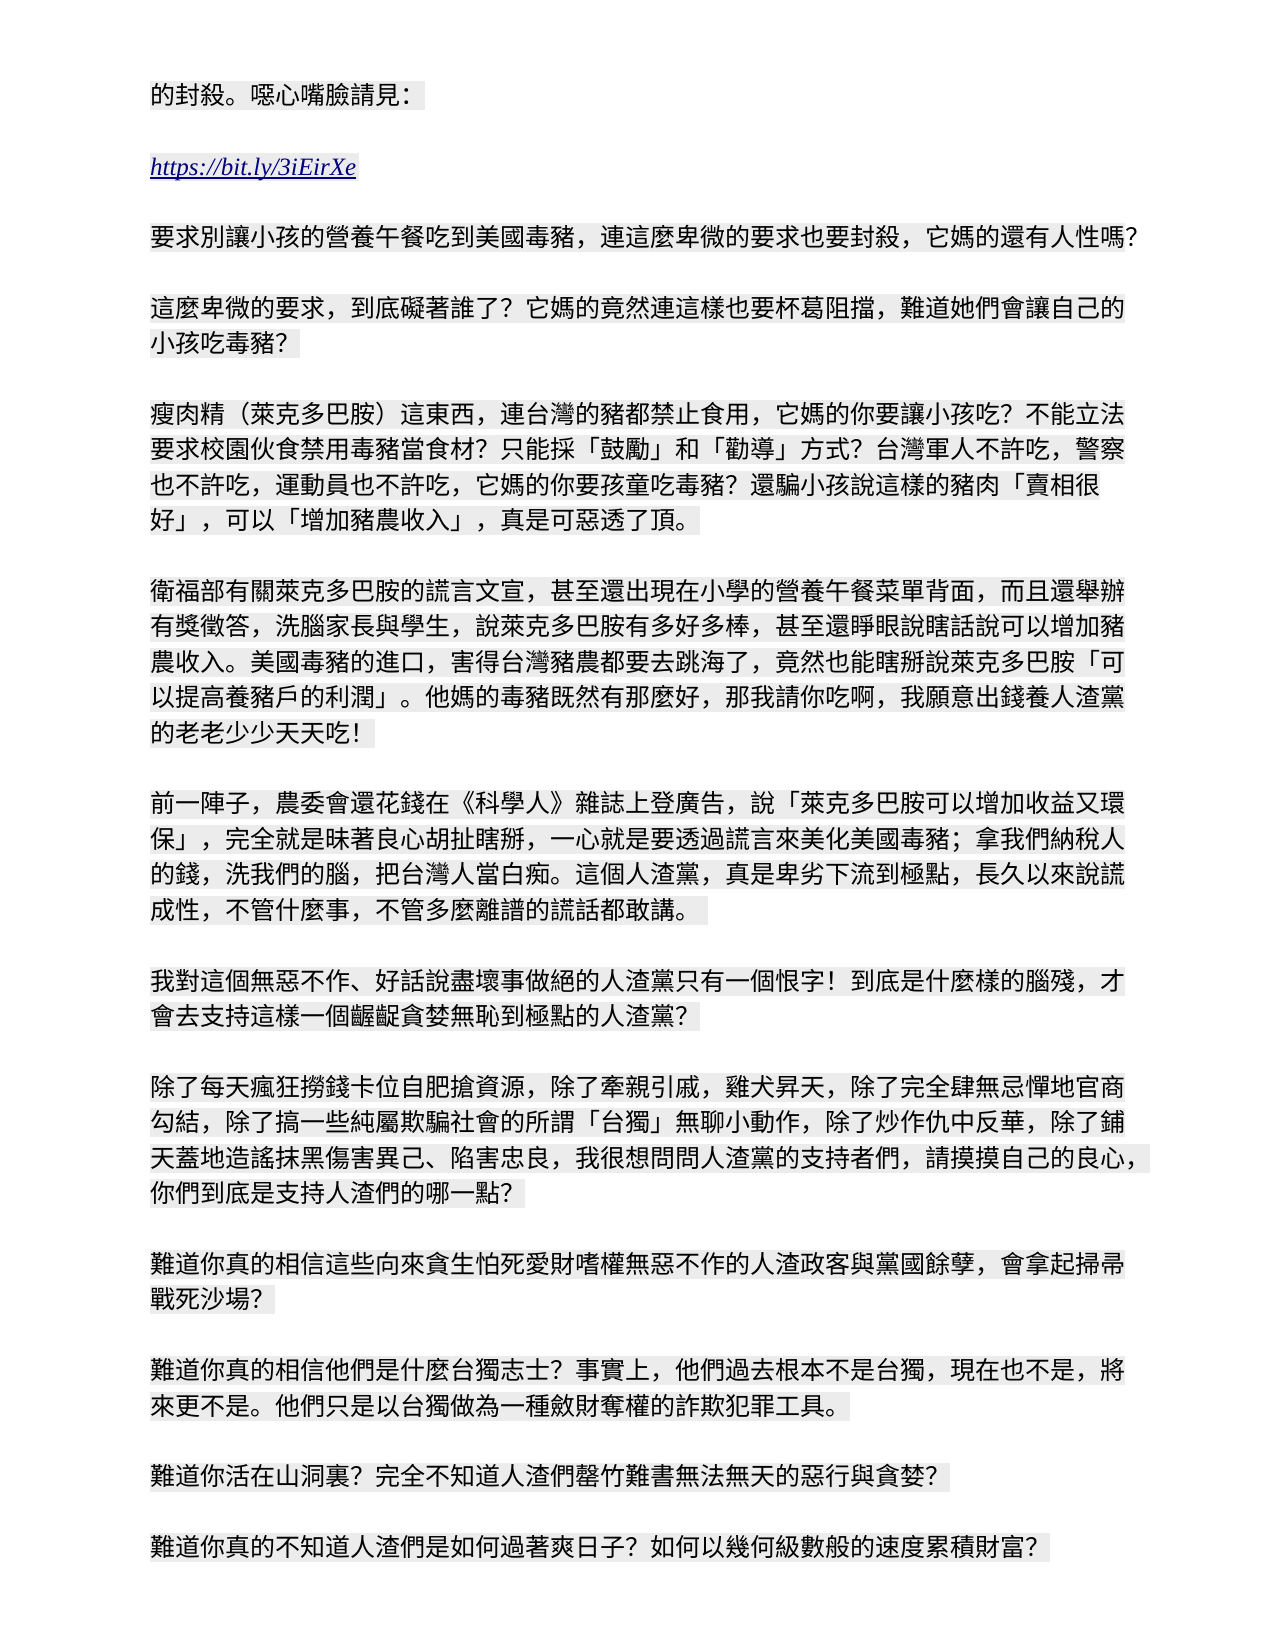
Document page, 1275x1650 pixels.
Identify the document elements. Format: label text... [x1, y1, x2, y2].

text 我對人渣黨只有一個恨字！ 陳真 2020. 10. 07. 國民黨立委提案，要求修法禁止校園伙食使用含瘦肉精之美豬及其加工品，它媽的竟然遭到范雲、吳思瑤、林宜瑾、賴品妤、黃國書、伍麗華、張廖萬堅與陳秀寶等八位綠營立委的封殺。噁心嘴臉請見： https://bit.ly/3iEirXe 要求別讓小孩的營養午餐吃到美國毒豬，連這麼卑微的要求也要封殺，它媽的還有人性嗎？ 這麼卑微的要求，到底礙著誰了？它媽的竟然連這樣也要杯葛阻擋，難道她們會讓自己的小孩吃毒豬？ 瘦肉精（萊克多巴胺）這東西，連台灣的豬都禁止食用，它媽的你要讓小孩吃？不能立法要求校園伙食禁用毒豬當食材？只能採「鼓勵」和「勸導」方式？台灣軍人不許吃，警察也不許吃，運動員也不許吃，它媽的你要孩童吃毒豬？還騙小孩說這樣的豬肉「賣相很好」，可以「增加豬農收入」，真是可惡透了頂。 衛福部有關萊克多巴胺的謊言文宣，甚至還出現在小學的營養午餐菜單背面，而且還舉辦有獎徵答，洗腦家長與學生，說萊克多巴胺有多好多棒，甚至還睜眼說瞎話說可以增加豬農收入。美國毒豬的進口，害得台灣豬農都要去跳海了，竟然也能瞎掰說萊克多巴胺「可以提高養豬戶的利潤」。他媽的毒豬既然有那麼好，那我請你吃啊，我願意出錢養人渣黨的老老少少天天吃！ 前一陣子，農委會還花錢在《科學人》雜誌上登廣告，說「萊克多巴胺可以增加收益又環保」，完全就是昧著良心胡扯瞎掰，一心就是要透過謊言來美化美國毒豬；拿我們納稅人的錢，洗我們的腦，把台灣人當白痴。這個人渣黨，真是卑劣下流到極點，長久以來說謊成性，不管什麼事，不管多麼離譜的謊話都敢講。 我對這個無惡不作、好話說盡壞事做絕的人渣黨只有一個恨字！到底是什麼樣的腦殘，才會去支持這樣一個齷齪貪婪無恥到極點的人渣黨？ 除了每天瘋狂撈錢卡位自肥搶資源，除了牽親引戚，雞犬昇天，除了完全肆無忌憚地官商勾結，除了搞一些純屬欺騙社會的所謂「台獨」無聊小動作，除了炒作仇中反華，除了鋪天蓋地造謠抹黑傷害異己、陷害忠良，我很想問問人渣黨的支持者們，請摸摸自己的良心，你們到底是支持人渣們的哪一點？ 難道你真的相信這些向來貪生怕死愛財嗜權無惡不作的人渣政客與黨國餘孽，會拿起掃帚戰死沙場？ 難道你真的相信他們是什麼台獨志士？事實上，他們過去根本不是台獨，現在也不是，將來更不是。他們只是以台獨做為一種斂財奪權的詐欺犯罪工具。 難道你活在山洞裏？完全不知道人渣們罄竹難書無法無天的惡行與貪婪？ 難道你真的不知道人渣們是如何過著爽日子？如何以幾何級數般的速度累積財富？ 難道你不知道人渣們私下的真實嘴臉？難道你以為災難一來，他們會跟你我一起在島內坐以待斃？ 難道你以為他們跟你我一樣吃喝、一樣辛苦工作過日子？ 請你告訴我，台灣有多少人一個月能賺六萬元以上？人家蔡啥小光是私人御用廚師薪水就六萬多塊，天天山珍海味吃法國菜。 請你告訴我，台灣有幾個人的日子奢華到這種程度，居然要每個月花六萬多元聘請名貴廚師來為自己一個人料理法國菜？ 難道你真的不知道男性人渣們更是每天燈紅酒綠，花天酒地，每天在酒店抱女人「辦公」、喬利益，隨便一個晚上的花費，你我很可能都得爆肝工作省吃儉用賺上十幾年。 難道你真的不知道這些人渣大多低能無知、無品無德，少有例外？ 難道你真的不知道他們每天的生活就是造謠抹黑奪權卡位搶資源喬利益？ 難道你真的不知道無數人渣在海外置產，隨時可落跑？ 難道你真的不知道人渣們是如何瘋狂地貪污、為所欲為，掏空整個台灣？ 請你摸著自己的良心，想想你的家人和小孩，請你告訴我，你支持這樣一個無恥齷齪貪婪至極的卑鄙人渣犯罪集團，究竟是為了什麼？ 請你告訴我，難道你真的甘心讓人渣們以你和你的家人與小孩當砲灰，毀掉台灣、毀掉對岸骨肉同胞，然後來成就這一小撮人渣幾十輩子都吃喝不盡的榮華富貴？ 我更要問問那些由人渣黨用納稅人的大筆公款所豢養的網軍，每天昧著良心造謠抹黑，傷害異己，陷害忠良，為虎作倀，顛倒是非黑白，破壞整個台灣社會，你們的良心不會不安嗎？幹這樣一些傷天害理之事，你抬得起頭來面對自己的家人親友、對得起你自己的小孩嗎？ 台灣所面臨的真正問題根本與統獨無關，而是面臨一種殖民本質的詐騙分贓政治，由美國所豢養的一群無惡不作的人渣走狗，一個犯罪集團，盤踞台灣，瘋狂貪污，大撈特撈；美國人刻意縱容，以之做為一種酬勞，藉以驅使台灣成為一顆攻擊大陸的人肉炸彈，使兩岸血腥相殘，甚至陷入內戰，摧毀中國，以遂其繼續稱霸世界為所欲為的帝國圖謀。 在戰場上，有時會利用動物 (比方說狗) 做為一種武器，讓牠們全身攜帶炸藥去炸死敵人。當一聲令下，狗兒們就往前衝，此時你只能憐憫狗兒的無知。但是，倘若狗兒們竟然一直在熱烈討論主人會不會來救牠？你聽了，心裏有何感想？你一定會想，天底下怎麼會有這麼腦殘的生物？主人就是要你去當炸彈，炸得越血腥越好，還救你？ 來日無多，台灣人醒醒吧！認清楚誰才是你真正的敵人！惟有當我們認清誰才是敵人時，台灣才有救，兩岸才有和平與繁榮。 ======================= 藍點名范雲8綠委反對校園瘦肉精零檢出 網轟：良心在哪 Yahoo奇摩（綜合報導） 2020年10月7日 國民黨立委提案瘦肉精美豬應落實源頭管理，並修法禁止校園或相關照顧場所的膳食使用含瘦肉精美豬及加工品，沒想到竟遭教育委員會8位民進黨立委杯葛封殺，昨怒嗆民進黨「說一套做一套，口口聲聲說會守護國人及孩童吃的安全，根本攏係假」。 民進黨反批惡意抹黑，卻遭知名粉專「比特王」指出其7點提案「不是督導就是鼓勵，沒罰則沒禁止」，藍北市議員羅智強更點名范雲、吳思瑤、林宜瑾、賴品妤、黃國書、伍麗華、張廖萬堅與陳秀寶等8名綠委，怒嗆「別人的孩子死不了」？ 羅智強在臉書發文寫道「退輔會不讓榮民吃萊豬、國防部不讓國軍吃萊豬、警政署不讓警察吃萊豬、體育署不讓運動員吃萊豬，原以為只剩陳時中還謊話連篇地代言萊豬，結果還有8位立委居然反對校園瘦肉精零檢出？別人的孩子死不了」？ [150, 75, 1125, 1562]
